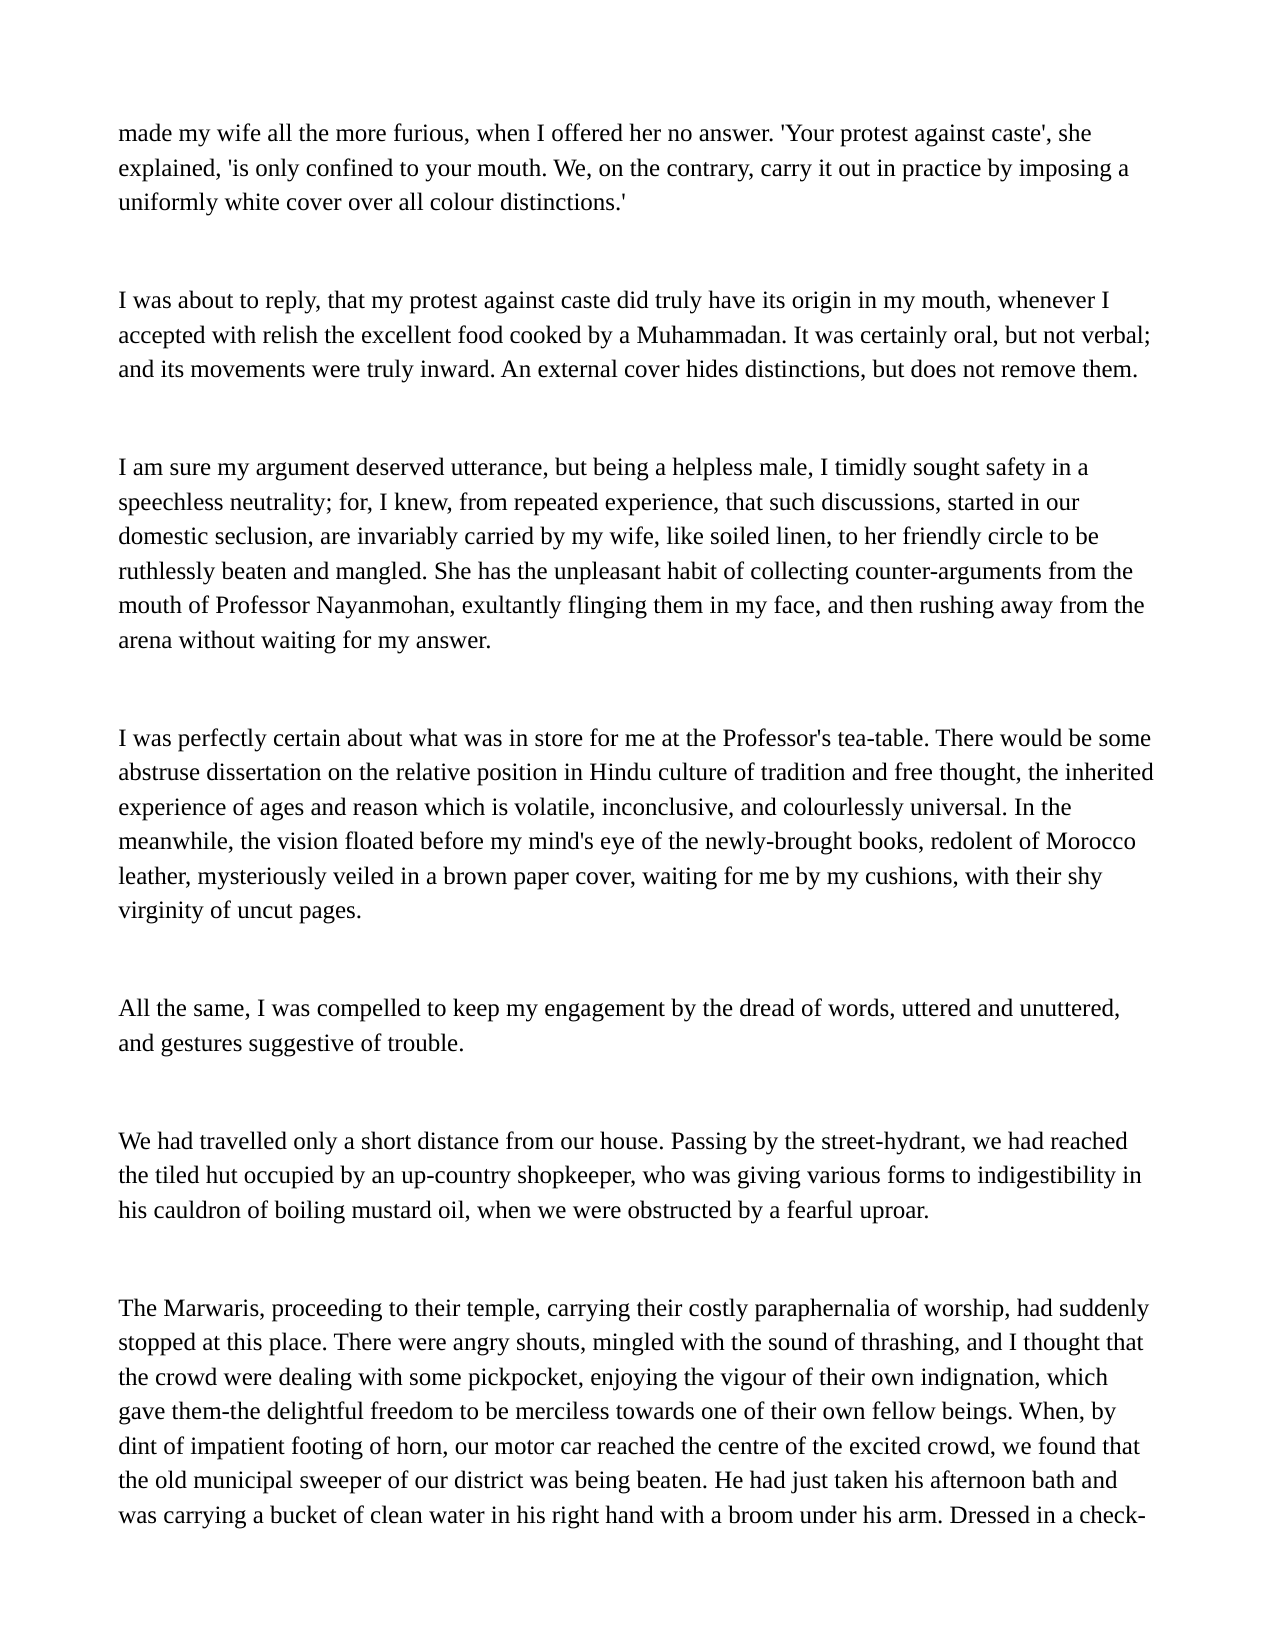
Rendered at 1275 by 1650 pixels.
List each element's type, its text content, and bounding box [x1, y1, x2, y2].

text I am sure my argument deserved utterance, but being a helpless male, I timidly sought safety in a speechless neutrality; for, I knew, from repeated experience, that such discussions, started in our domestic seclusion, are invariably carried by my wife, like soiled linen, to her friendly circle to be ruthlessly beaten and mangled. She has the unpleasant habit of collecting counter-arguments from the mouth of Professor Nayanmohan, exultantly flinging them in my face, and then rushing away from the arena without waiting for my answer. [118, 452, 1157, 653]
text I was about to reply, that my protest against caste did truly have its origin in my mouth, whenever I accepted with relish the excellent food cooked by a Muhammadan. It was certainly oral, but not verbal; and its movements were truly inward. An external cover hides distinctions, but does not remove them. [118, 285, 1157, 383]
text I was perfectly certain about what was in store for me at the Professor's tea-table. There would be some abstruse dissertation on the relative position in Hindu culture of tradition and free thought, the inherited experience of ages and reason which is volatile, inconclusive, and colourlessly universal. In the meanwhile, the vision floated before my mind's eye of the newly-brought books, redolent of Morocco leather, mysteriously veiled in a brown paper cover, waiting for me by my cushions, with their shy virginity of uncut pages. [118, 723, 1157, 924]
text All the same, I was compelled to keep my engagement by the dread of words, uttered and unuttered, and gestures suggestive of trouble. [118, 993, 1157, 1057]
text made my wife all the more furious, when I offered her no answer. 'Your protest against caste', she explained, 'is only confined to your mouth. We, on the contrary, carry it out in practice by imposing a uniformly white cover over all colour distinctions.' [118, 118, 1157, 216]
text The Marwaris, proceeding to their temple, carrying their costly paraphernalia of worship, had suddenly stopped at this place. There were angry shouts, mingled with the sound of thrashing, and I thought that the crowd were dealing with some pickpocket, enjoying the vigour of their own indignation, which gave them-the delightful freedom to be merciless towards one of their own fellow beings. When, by dint of impatient footing of horn, our motor car reached the centre of the excited crowd, we found that the old municipal sweeper of our district was being beaten. He had just taken his afternoon bath and was carrying a bucket of clean water in his right hand with a broom under his arm. Dressed in a check- [118, 1293, 1157, 1529]
text We had travelled only a short distance from our house. Passing by the street-hydrant, we had reached the tiled hut occupied by an up-country shopkeeper, who was giving various forms to indigestibility in his cauldron of boiling mustard oil, when we were obstructed by a fearful uproar. [118, 1126, 1157, 1224]
